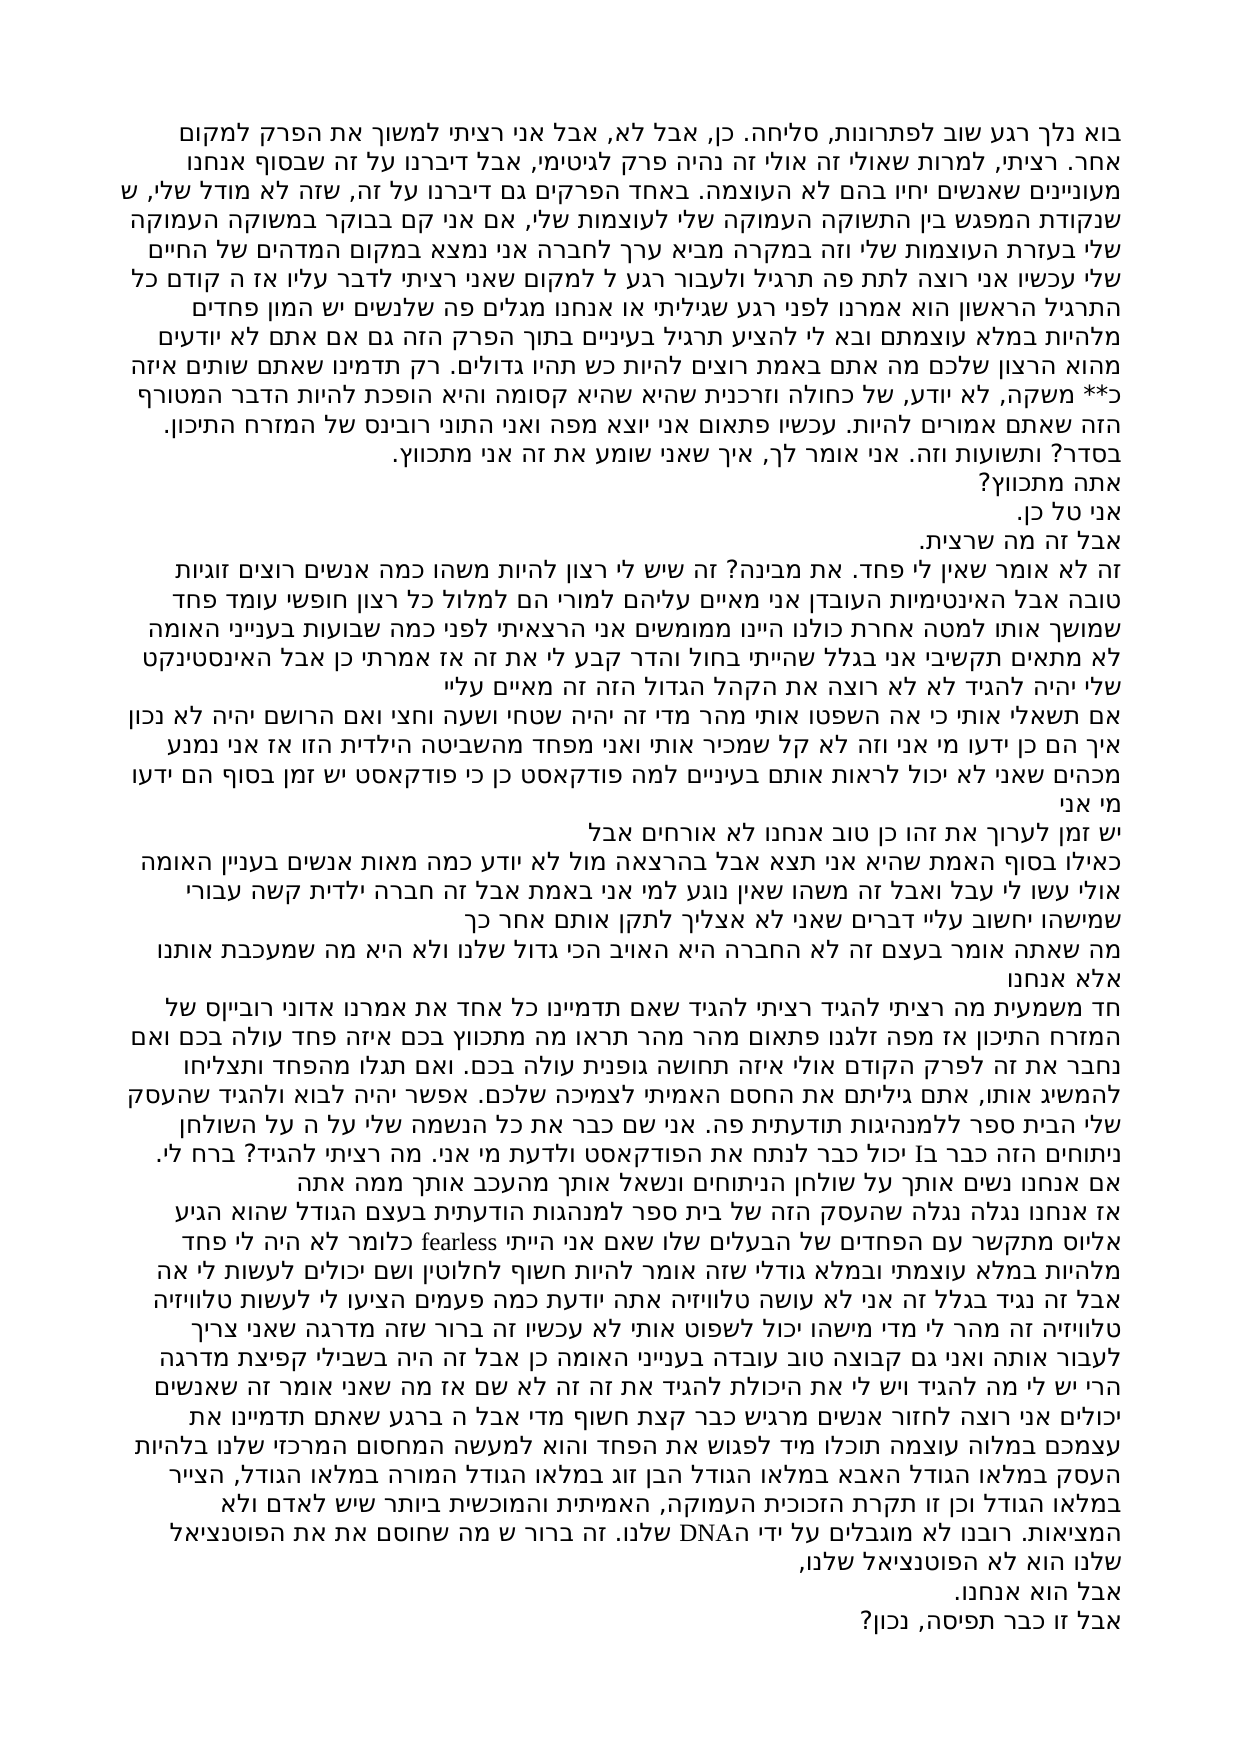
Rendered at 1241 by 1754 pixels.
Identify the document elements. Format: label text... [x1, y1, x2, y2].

text אם אנחנו נשים אותך על שולחן הניתוחים ונשאל אותך מהעכב אותך ממה אתה [118, 1168, 1122, 1197]
text יש זמן לערוך את זהו כן טוב אנחנו לא אורחים אבל [118, 818, 1122, 847]
text אז אנחנו נגלה נגלה שהעסק הזה של בית ספר למנהגות הודעתית בעצם הגודל שהוא הגיע אליוס מתקשר עם הפחדים של הבעלים שלו שאם אני הייתי fearless כלומר לא היה לי פחד מלהיות במלא עוצמתי ובמלא גודלי שזה אומר להיות חשוף לחלוטין ושם יכולים לעשות לי אה אבל זה נגיד בגלל זה אני לא עושה טלוויזיה אתה יודעת כמה פעמים הציעו לי לעשות טלוויזיה טלוויזיה זה מהר לי מדי מישהו יכול לשפוט אותי לא עכשיו זה ברור שזה מדרגה שאני צריך לעבור אותה ואני גם קבוצה טוב עובדה בענייני האומה כן אבל זה היה בשבילי קפיצת מדרגה הרי יש לי מה להגיד ויש לי את היכולת להגיד את זה זה לא שם אז מה שאני אומר זה שאנשים יכולים אני רוצה לחזור אנשים מרגיש כבר קצת חשוף מדי אבל ה ברגע שאתם תדמיינו את עצמכם במלוה עוצמה תוכלו מיד לפגוש את הפחד והוא למעשה המחסום המרכזי שלנו בלהיות העסק במלאו הגודל האבא במלאו הגודל הבן זוג במלאו הגודל המורה במלאו הגודל, הצייר במלאו הגודל וכן זו תקרת הזכוכית העמוקה, האמיתית והמוכשית ביותר שיש לאדם ולא המציאות. רובנו לא מוגבלים על ידי הDNA שלנו. זה ברור ש מה שחוסם את את הפוטנציאל שלנו הוא לא הפוטנציאל שלנו, [118, 1197, 1122, 1577]
text אבל זו כבר תפיסה, נכון? [118, 1606, 1122, 1635]
text אם תשאלי אותי כי אה השפטו אותי מהר מדי זה יהיה שטחי ושעה וחצי ואם הרושם יהיה לא נכון איך הם כן ידעו מי אני וזה לא קל שמכיר אותי ואני מפחד מהשביטה הילדית הזו אז אני נמנע מכהים שאני לא יכול לראות אותם בעיניים למה פודקאסט כן כי פודקאסט יש זמן בסוף הם ידעו מי אני [118, 701, 1122, 818]
text בוא נלך רגע שוב לפתרונות, סליחה. כן, אבל לא, אבל אני רציתי למשוך את הפרק למקום אחר. רציתי, למרות שאולי זה אולי זה נהיה פרק לגיטימי, אבל דיברנו על זה שבסוף אנחנו מעוניינים שאנשים יחיו בהם לא העוצמה. באחד הפרקים גם דיברנו על זה, שזה לא מודל שלי, ש שנקודת המפגש בין התשוקה העמוקה שלי לעוצמות שלי, אם אני קם בבוקר במשוקה העמוקה שלי בעזרת העוצמות שלי וזה במקרה מביא ערך לחברה אני נמצא במקום המדהים של החיים שלי עכשיו אני רוצה לתת פה תרגיל ולעבור רגע ל למקום שאני רציתי לדבר עליו אז ה קודם כל התרגיל הראשון הוא אמרנו לפני רגע שגיליתי או אנחנו מגלים פה שלנשים יש המון פחדים מלהיות במלא עוצמתם ובא לי להציע תרגיל בעיניים בתוך הפרק הזה גם אם אתם לא יודעים מהוא הרצון שלכם מה אתם באמת רוצים להיות כש תהיו גדולים. רק תדמינו שאתם שותים איזה כ** משקה, לא יודע, של כחולה וזרכנית שהיא שהיא קסומה והיא הופכת להיות הדבר המטורף הזה שאתם אמורים להיות. עכשיו פתאום אני יוצא מפה ואני התוני רובינס של המזרח התיכון. בסדר? ותשועות וזה. אני אומר לך, איך שאני שומע את זה אני מתכווץ. [118, 118, 1122, 468]
text חד משמעית מה רציתי להגיד רציתי להגיד שאם תדמיינו כל אחד את אמרנו אדוני רובייןס של המזרח התיכון אז מפה זלגנו פתאום מהר מהר תראו מה מתכווץ בכם איזה פחד עולה בכם ואם נחבר את זה לפרק הקודם אולי איזה תחושה גופנית עולה בכם. ואם תגלו מהפחד ותצליחו להמשיג אותו, אתם גיליתם את החסם האמיתי לצמיכה שלכם. אפשר יהיה לבוא ולהגיד שהעסק שלי הבית ספר ללמנהיגות תודעתית פה. אני שם כבר את כל הנשמה שלי על ה על השולחן ניתוחים הזה כבר בI יכול כבר לנתח את הפודקאסט ולדעת מי אני. מה רציתי להגיד? ברח לי. [118, 993, 1122, 1168]
text אתה מתכווץ? [118, 468, 1122, 497]
text כאילו בסוף האמת שהיא אני תצא אבל בהרצאה מול לא יודע כמה מאות אנשים בעניין האומה אולי עשו לי עבל ואבל זה משהו שאין נוגע למי אני באמת אבל זה חברה ילדית קשה עבורי שמישהו יחשוב עליי דברים שאני לא אצליך לתקן אותם אחר כך [118, 847, 1122, 935]
text אבל הוא אנחנו. [118, 1577, 1122, 1606]
text זה לא אומר שאין לי פחד. את מבינה? זה שיש לי רצון להיות משהו כמה אנשים רוצים זוגיות טובה אבל האינטימיות העובדן אני מאיים עליהם למורי הם למלול כל רצון חופשי עומד פחד שמושך אותו למטה אחרת כולנו היינו ממומשים אני הרצאיתי לפני כמה שבועות בענייני האומה לא מתאים תקשיבי אני בגלל שהייתי בחול והדר קבע לי את זה אז אמרתי כן אבל האינסטינקט שלי יהיה להגיד לא לא רוצה את הקהל הגדול הזה זה מאיים עליי [118, 556, 1122, 701]
text אני טל כן. [118, 497, 1122, 526]
text אבל זה מה שרצית. [118, 526, 1122, 556]
text מה שאתה אומר בעצם זה לא החברה היא האויב הכי גדול שלנו ולא היא מה שמעכבת אותנו אלא אנחנו [118, 935, 1122, 993]
